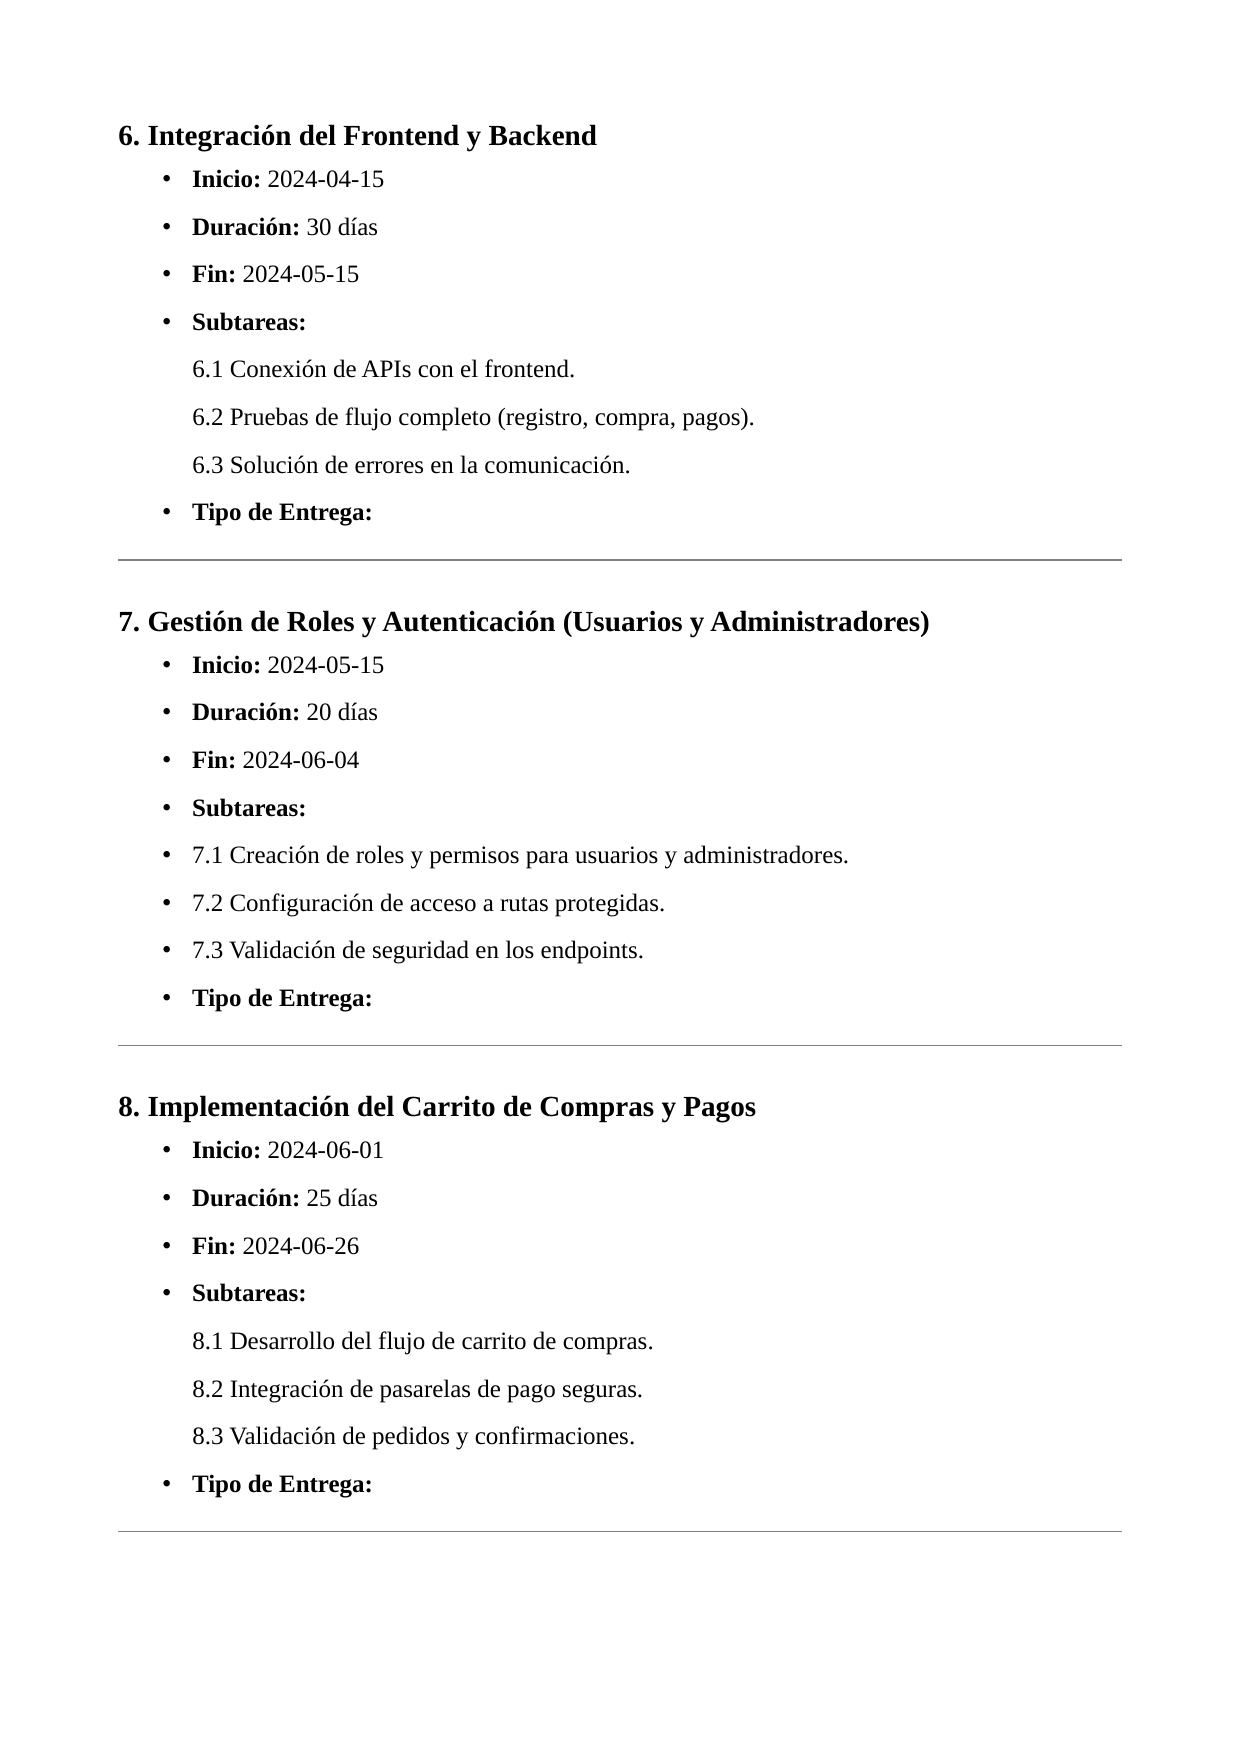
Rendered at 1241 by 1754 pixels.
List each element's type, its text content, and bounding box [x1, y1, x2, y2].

list 7.2 Configuración de acceso a rutas protegidas. [162, 888, 1122, 917]
list Subtareas: [162, 307, 1122, 336]
list Inicio: 2024-06-01 [162, 1136, 1122, 1164]
list Inicio: 2024-04-15 [162, 164, 1122, 193]
list Fin: 2024-06-26 [162, 1231, 1122, 1259]
list Tipo de Entrega: [162, 983, 1122, 1012]
list Duración: 25 días [162, 1183, 1122, 1212]
list Subtareas: [162, 1278, 1122, 1307]
list Tipo de Entrega: [162, 497, 1122, 526]
text 6.3 Solución de errores en la comunicación. [192, 450, 1122, 478]
subtitle 6. Integración del Frontend y Backend [118, 118, 1122, 152]
list Duración: 30 días [162, 212, 1122, 241]
text 6.2 Pruebas de flujo completo (registro, compra, pagos). [192, 402, 1122, 431]
list Subtareas: [162, 793, 1122, 821]
subtitle 7. Gestión de Roles y Autenticación (Usuarios y Administradores) [118, 604, 1122, 637]
text 6.1 Conexión de APIs con el frontend. [192, 354, 1122, 383]
list 7.3 Validación de seguridad en los endpoints. [162, 936, 1122, 964]
text 8.2 Integración de pasarelas de pago seguras. [192, 1374, 1122, 1402]
subtitle 8. Implementación del Carrito de Compras y Pagos [118, 1089, 1122, 1123]
list Tipo de Entrega: [162, 1469, 1122, 1498]
list Duración: 20 días [162, 697, 1122, 726]
text 8.3 Validación de pedidos y confirmaciones. [192, 1421, 1122, 1450]
list Fin: 2024-06-04 [162, 745, 1122, 774]
list Fin: 2024-05-15 [162, 259, 1122, 288]
text 8.1 Desarrollo del flujo de carrito de compras. [192, 1326, 1122, 1355]
list 7.1 Creación de roles y permisos para usuarios y administradores. [162, 840, 1122, 869]
list Inicio: 2024-05-15 [162, 650, 1122, 679]
